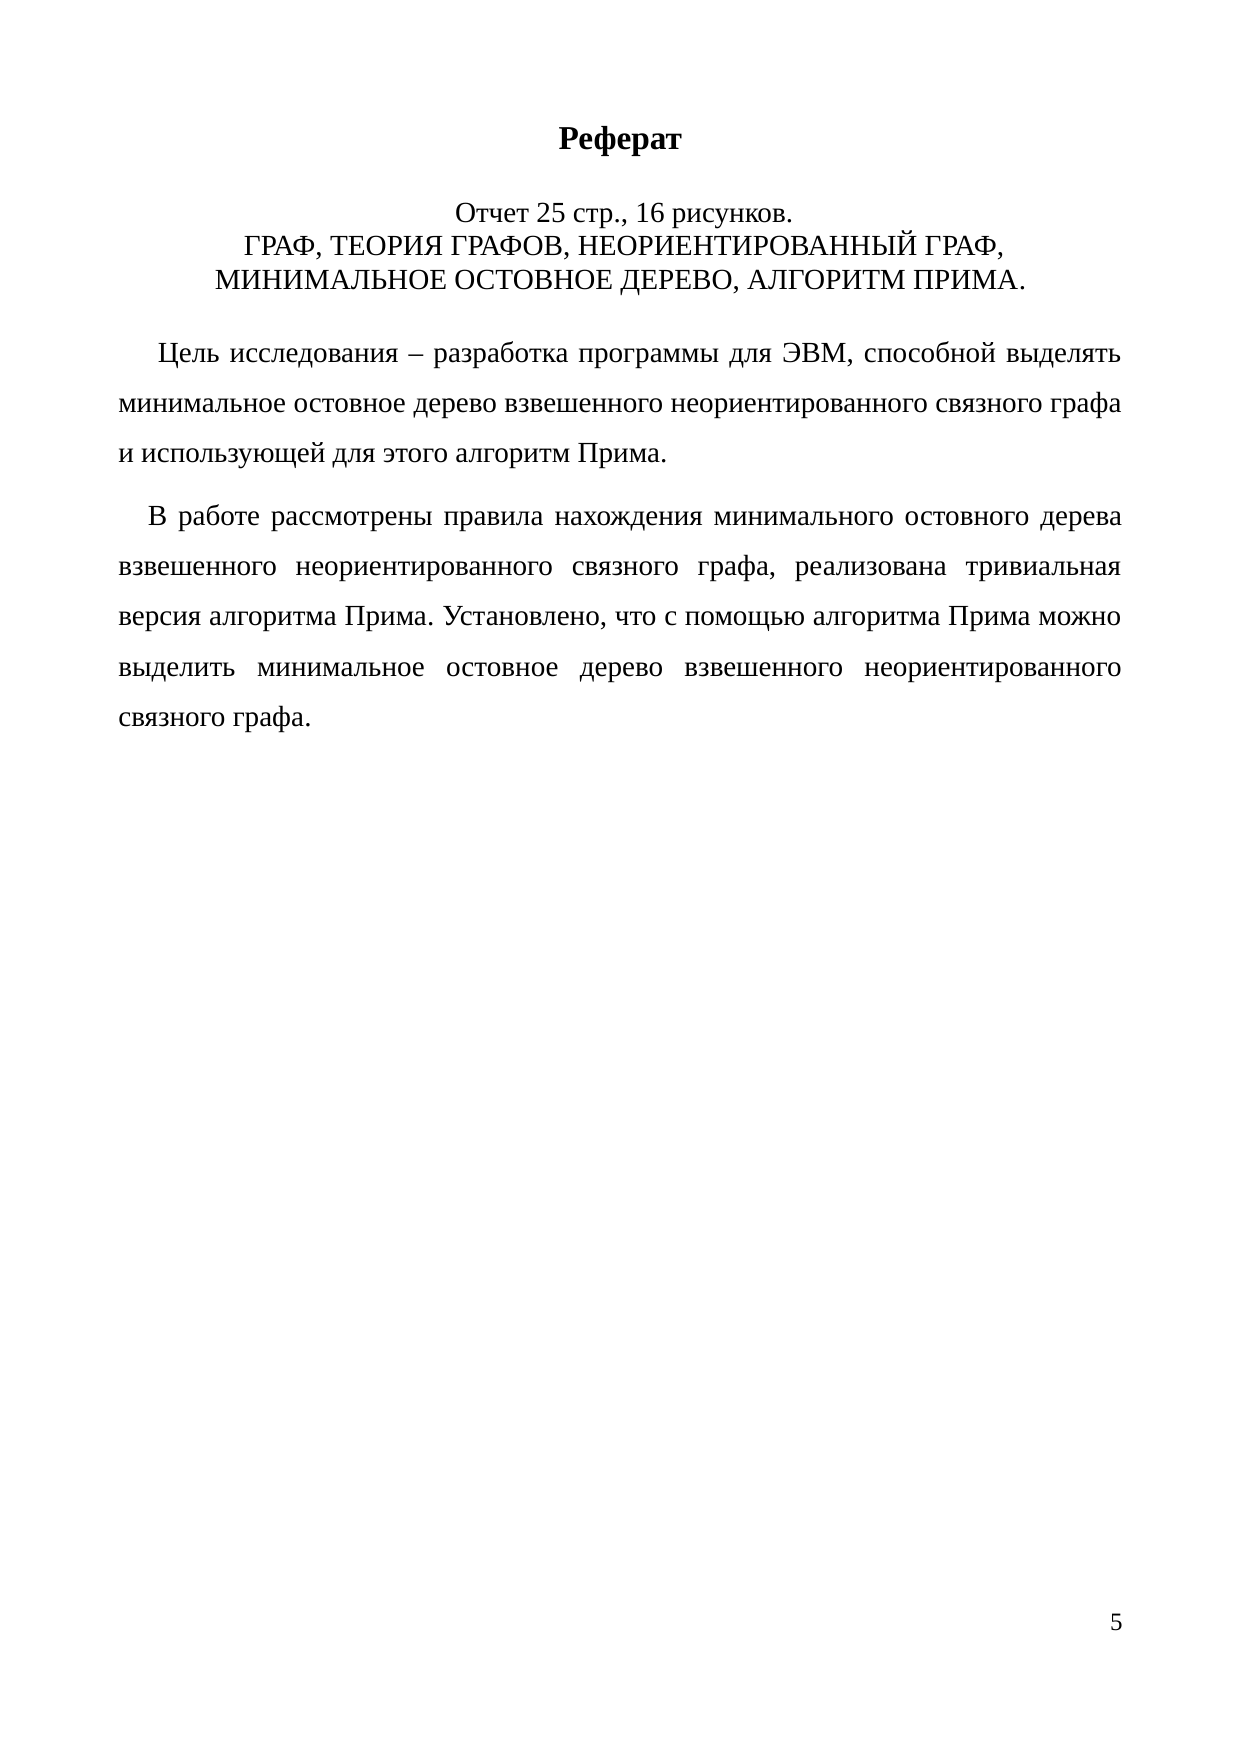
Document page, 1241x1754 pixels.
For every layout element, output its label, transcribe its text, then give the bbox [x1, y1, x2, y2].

text Цель исследования – разработка программы для ЭВМ, способной выделять минимальное остовное дерево взвешенного неориентированного связного графа и использующей для этого алгоритм Прима. [118, 335, 1122, 469]
text Отчет 25 стр., 16 рисунков. [118, 195, 1122, 228]
text ГРАФ, ТЕОРИЯ ГРАФОВ, НЕОРИЕНТИРОВАННЫЙ ГРАФ, МИНИМАЛЬНОЕ ОСТОВНОЕ ДЕРЕВО, АЛГОРИТМ ПРИМА. [118, 228, 1122, 295]
subtitle Реферат [118, 118, 1122, 156]
text В работе рассмотрены правила нахождения минимального остовного дерева взвешенного неориентированного связного графа, реализована тривиальная версия алгоритма Прима. Установлено, что с помощью алгоритма Прима можно выделить минимальное остовное дерево взвешенного неориентированного связного графа. [118, 498, 1122, 732]
